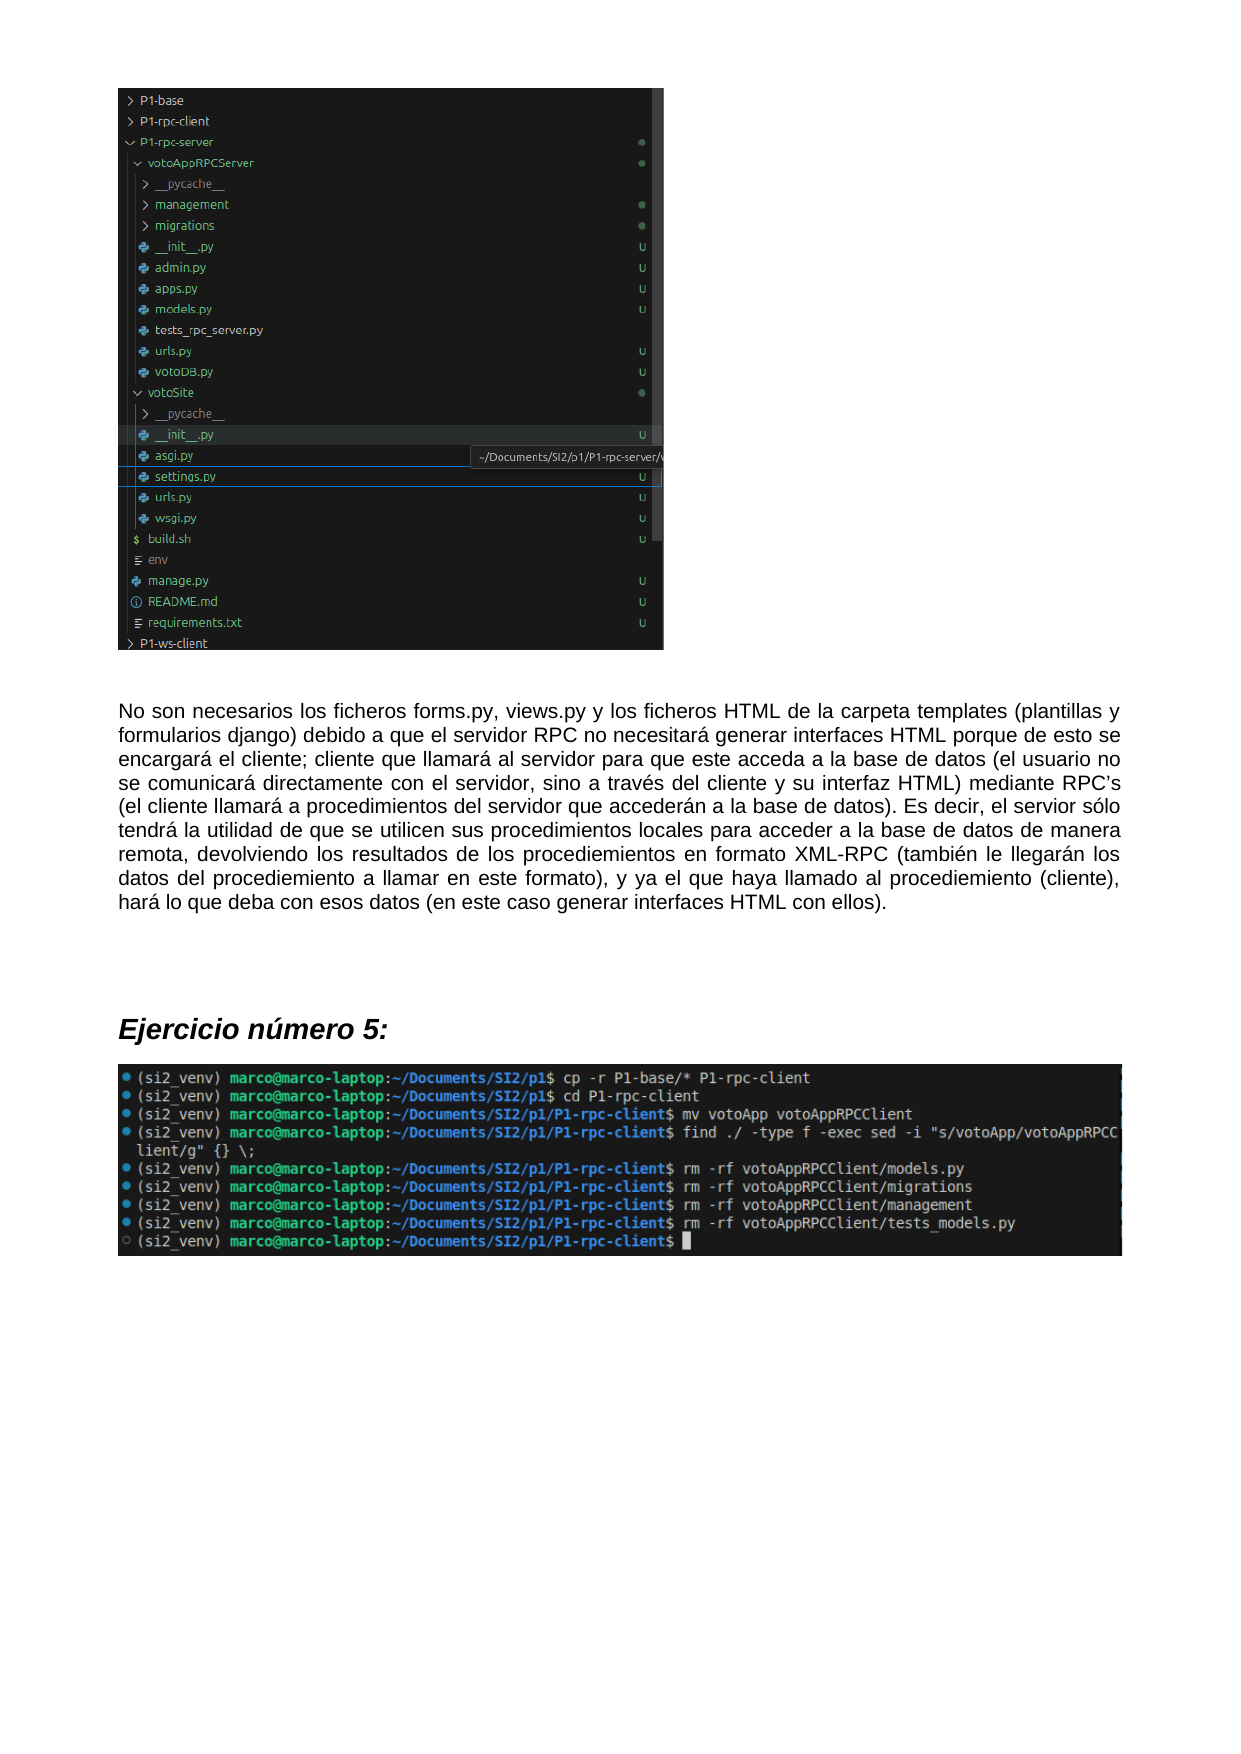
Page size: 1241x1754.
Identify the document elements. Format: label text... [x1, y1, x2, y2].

picture [118, 88, 664, 650]
text No son necesarios los ficheros forms.py, views.py y los ficheros HTML de la carpeta templates (plantillas y formularios django) debido a que el servidor RPC no necesitará generar interfaces HTML porque de esto se encargará el cliente; cliente que llamará al servidor para que este acceda a la base de datos (el usuario no se comunicará directamente con el servidor, sino a través del cliente y su interfaz HTML) mediante RPC’s (el cliente llamará a procedimientos del servidor que accederán a la base de datos). Es decir, el servior sólo tendrá la utilidad de que se utilicen sus procedimientos locales para acceder a la base de datos de manera remota, devolviendo los resultados de los procediemientos en formato XML-RPC (también le llegarán los datos del procediemiento a llamar en este formato), y ya el que haya llamado al procediemiento (cliente), hará lo que deba con esos datos (en este caso generar interfaces HTML con ellos). [118, 698, 1122, 914]
picture [118, 1064, 1123, 1256]
subtitle Ejercicio número 5: [118, 1012, 1122, 1046]
